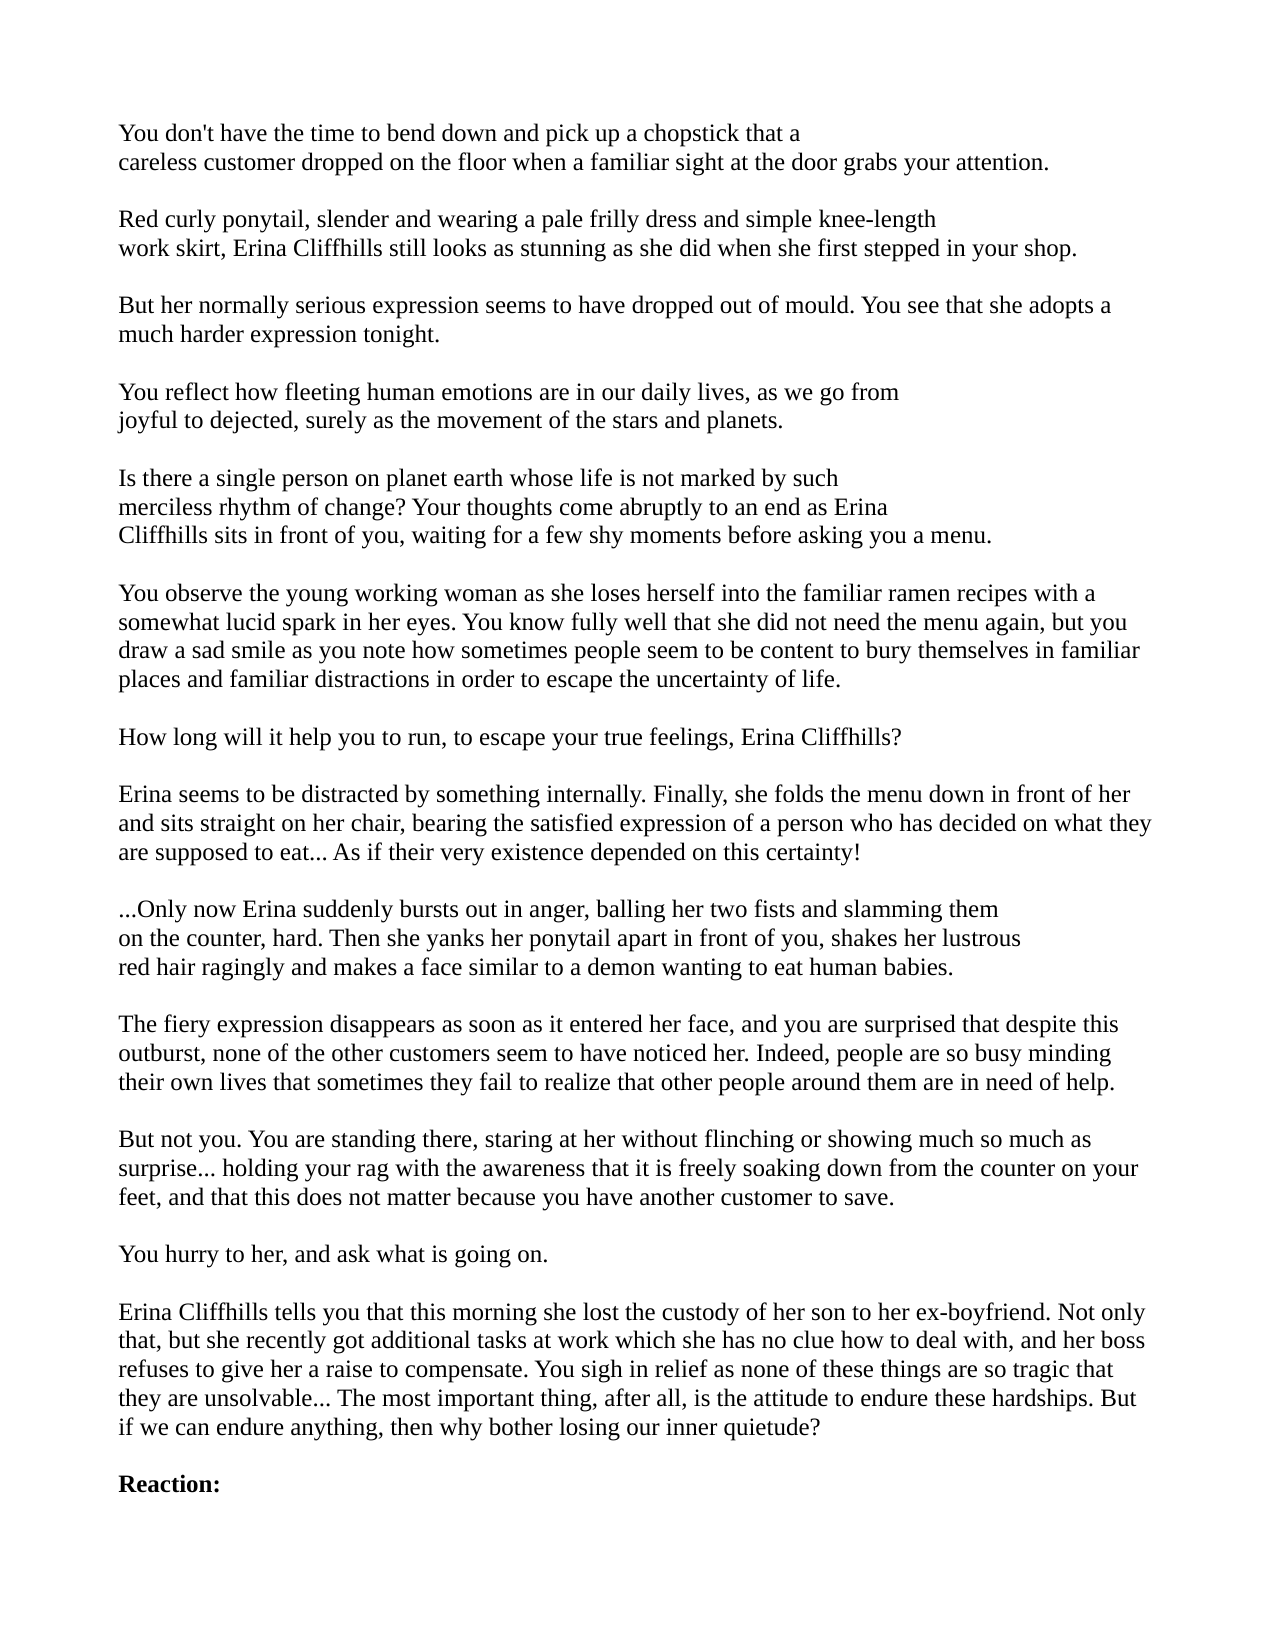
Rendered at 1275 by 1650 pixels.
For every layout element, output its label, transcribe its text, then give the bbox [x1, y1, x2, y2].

text work skirt, Erina Cliffhills still looks as stunning as she did when she first stepped in your shop. [118, 233, 1157, 262]
text The fiery expression disappears as soon as it entered her face, and you are surprised that despite this outburst, none of the other customers seem to have noticed her. Indeed, people are so busy minding their own lives that sometimes they fail to realize that other people around them are in need of help. [118, 1009, 1157, 1096]
text feet, and that this does not matter because you have another customer to save. [118, 1182, 1157, 1211]
text merciless rhythm of change? Your thoughts come abruptly to an end as Erina [118, 492, 1157, 521]
text You observe the young working woman as she loses herself into the familiar ramen recipes with a somewhat lucid spark in her eyes. You know fully well that she did not need the menu again, but you draw a sad smile as you note how sometimes people seem to be content to bury themselves in familiar places and familiar distractions in order to escape the uncertainty of life. [118, 578, 1157, 693]
text on the counter, hard. Then she yanks her ponytail apart in front of you, shakes her lustrous [118, 923, 1157, 952]
text You hurry to her, and ask what is going on. [118, 1239, 1157, 1268]
text Erina Cliffhills tells you that this morning she lost the custody of her son to her ex-boyfriend. Not only that, but she recently got additional tasks at work which she has no clue how to deal with, and her boss refuses to give her a raise to compensate. You sigh in relief as none of these things are so tragic that they are unsolvable... The most important thing, after all, is the attitude to endure these hardships. But if we can endure anything, then why bother losing our inner quietude? [118, 1297, 1157, 1441]
text Cliffhills sits in front of you, waiting for a few shy moments before asking you a menu. [118, 521, 1157, 549]
text careless customer dropped on the floor when a familiar sight at the door grabs your attention. [118, 147, 1157, 176]
text Is there a single person on planet earth whose life is not marked by such [118, 463, 1157, 492]
text ...Only now Erina suddenly bursts out in anger, balling her two fists and slamming them [118, 894, 1157, 923]
text joyful to dejected, surely as the movement of the stars and planets. [118, 406, 1157, 434]
text Erina seems to be distracted by something internally. Finally, she folds the menu down in front of her and sits straight on her chair, bearing the satisfied expression of a person who has decided on what they are supposed to eat... As if their very existence depended on this certainty! [118, 779, 1157, 866]
text Red curly ponytail, slender and wearing a pale frilly dress and simple knee-length [118, 204, 1157, 233]
text But not you. You are standing there, staring at her without flinching or showing much so much as surprise... holding your rag with the awareness that it is freely soaking down from the counter on your [118, 1124, 1157, 1182]
text red hair ragingly and makes a face similar to a demon wanting to eat human babies. [118, 952, 1157, 981]
text Reaction: [118, 1469, 1157, 1498]
text How long will it help you to run, to escape your true feelings, Erina Cliffhills? [118, 722, 1157, 751]
text You reflect how fleeting human emotions are in our daily lives, as we go from [118, 377, 1157, 406]
text You don't have the time to bend down and pick up a chopstick that a [118, 118, 1157, 147]
text But her normally serious expression seems to have dropped out of mould. You see that she adopts a much harder expression tonight. [118, 291, 1157, 348]
